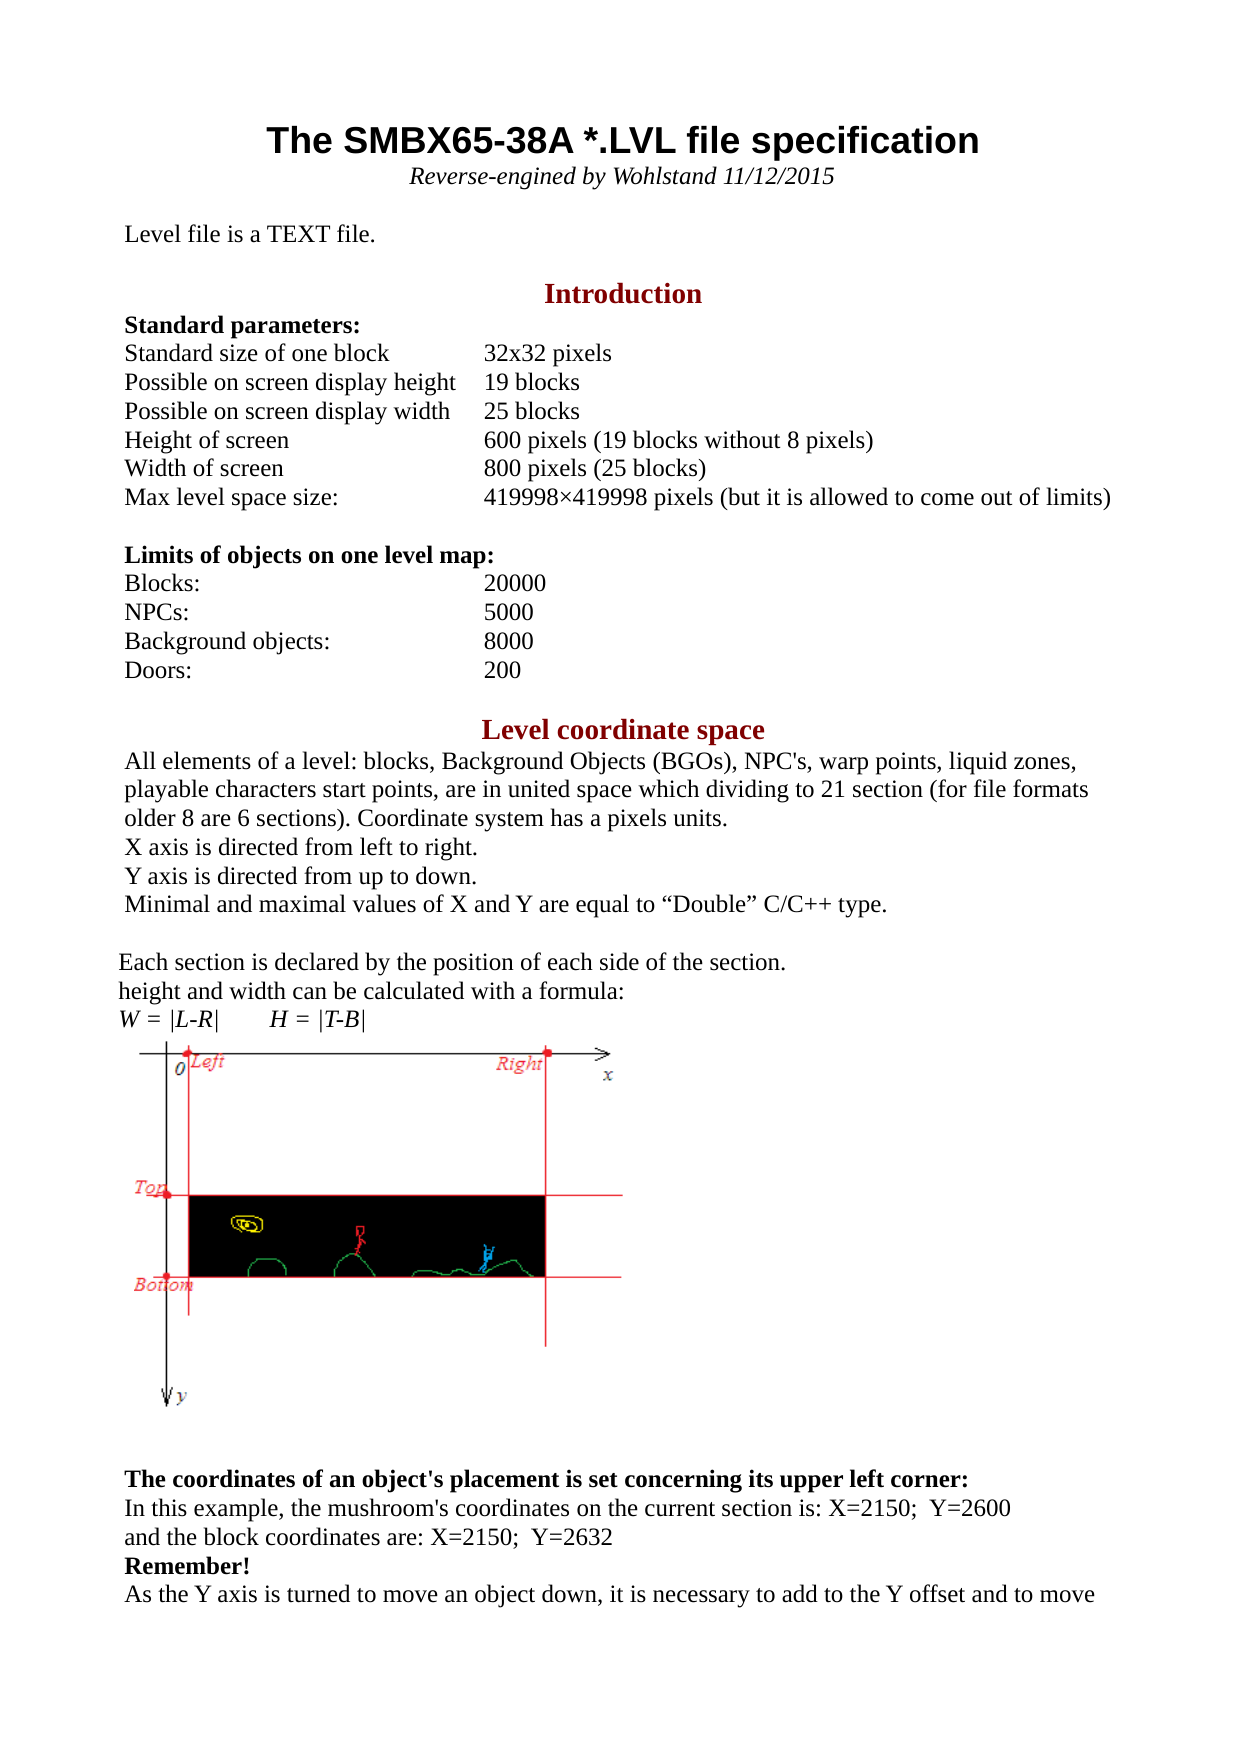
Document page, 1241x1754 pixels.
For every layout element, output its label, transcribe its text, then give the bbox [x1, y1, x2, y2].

text Standard size of one block 32x32 pixels [124, 338, 1122, 367]
text Doors: 200 [124, 655, 1122, 683]
text The coordinates of an object's placement is set concerning its upper left corner: [124, 1464, 1122, 1493]
text Limits of objects on one level map: [124, 540, 1122, 568]
text Possible on screen display width 25 blocks [124, 396, 1122, 425]
text All elements of a level: blocks, Background Objects (BGOs), NPC's, warp points, liquid zones, playable characters start points, are in united space which dividing to 21 section (for file formats older 8 are 6 sections). Coordinate system has a pixels units. [124, 746, 1122, 832]
text Blocks: 20000 [124, 568, 1122, 597]
text Height of screen 600 pixels (19 blocks without 8 pixels) [124, 425, 1122, 453]
text In this example, the mushroom's coordinates on the current section is: X=2150; Y=2600 and the block coordinates are: X=2150; Y=2632 [124, 1493, 1122, 1551]
text NPCs: 5000 [124, 597, 1122, 626]
text Remember! As the Y axis is turned to move an object down, it is necessary to add to the Y offset and to move [124, 1551, 1122, 1608]
text Max level space size: 419998×419998 pixels (but it is allowed to come out of limits) [124, 482, 1122, 511]
text Minimal and maximal values of X and Y are equal to “Double” C/C++ type. [124, 889, 1122, 918]
title The SMBX65-38A *.LVL file specification [124, 118, 1122, 161]
text X axis is directed from left to right. [124, 832, 1122, 861]
text Each section is declared by the position of each side of the section. height and width can be calculated with a formula: W = |L-R| H = |T-B| [118, 947, 1122, 1033]
text Standard parameters: [124, 310, 1122, 338]
text Y axis is directed from up to down. [124, 861, 1122, 889]
text Level coordinate space [124, 712, 1122, 746]
text Reverse-engined by Wohlstand 11/12/2015 [124, 161, 1122, 219]
text Introduction [124, 276, 1122, 310]
text Level file is a TEXT file. [124, 219, 1122, 247]
text Width of screen 800 pixels (25 blocks) [124, 453, 1122, 482]
text Background objects: 8000 [124, 626, 1122, 655]
text Possible on screen display height 19 blocks [124, 367, 1122, 396]
